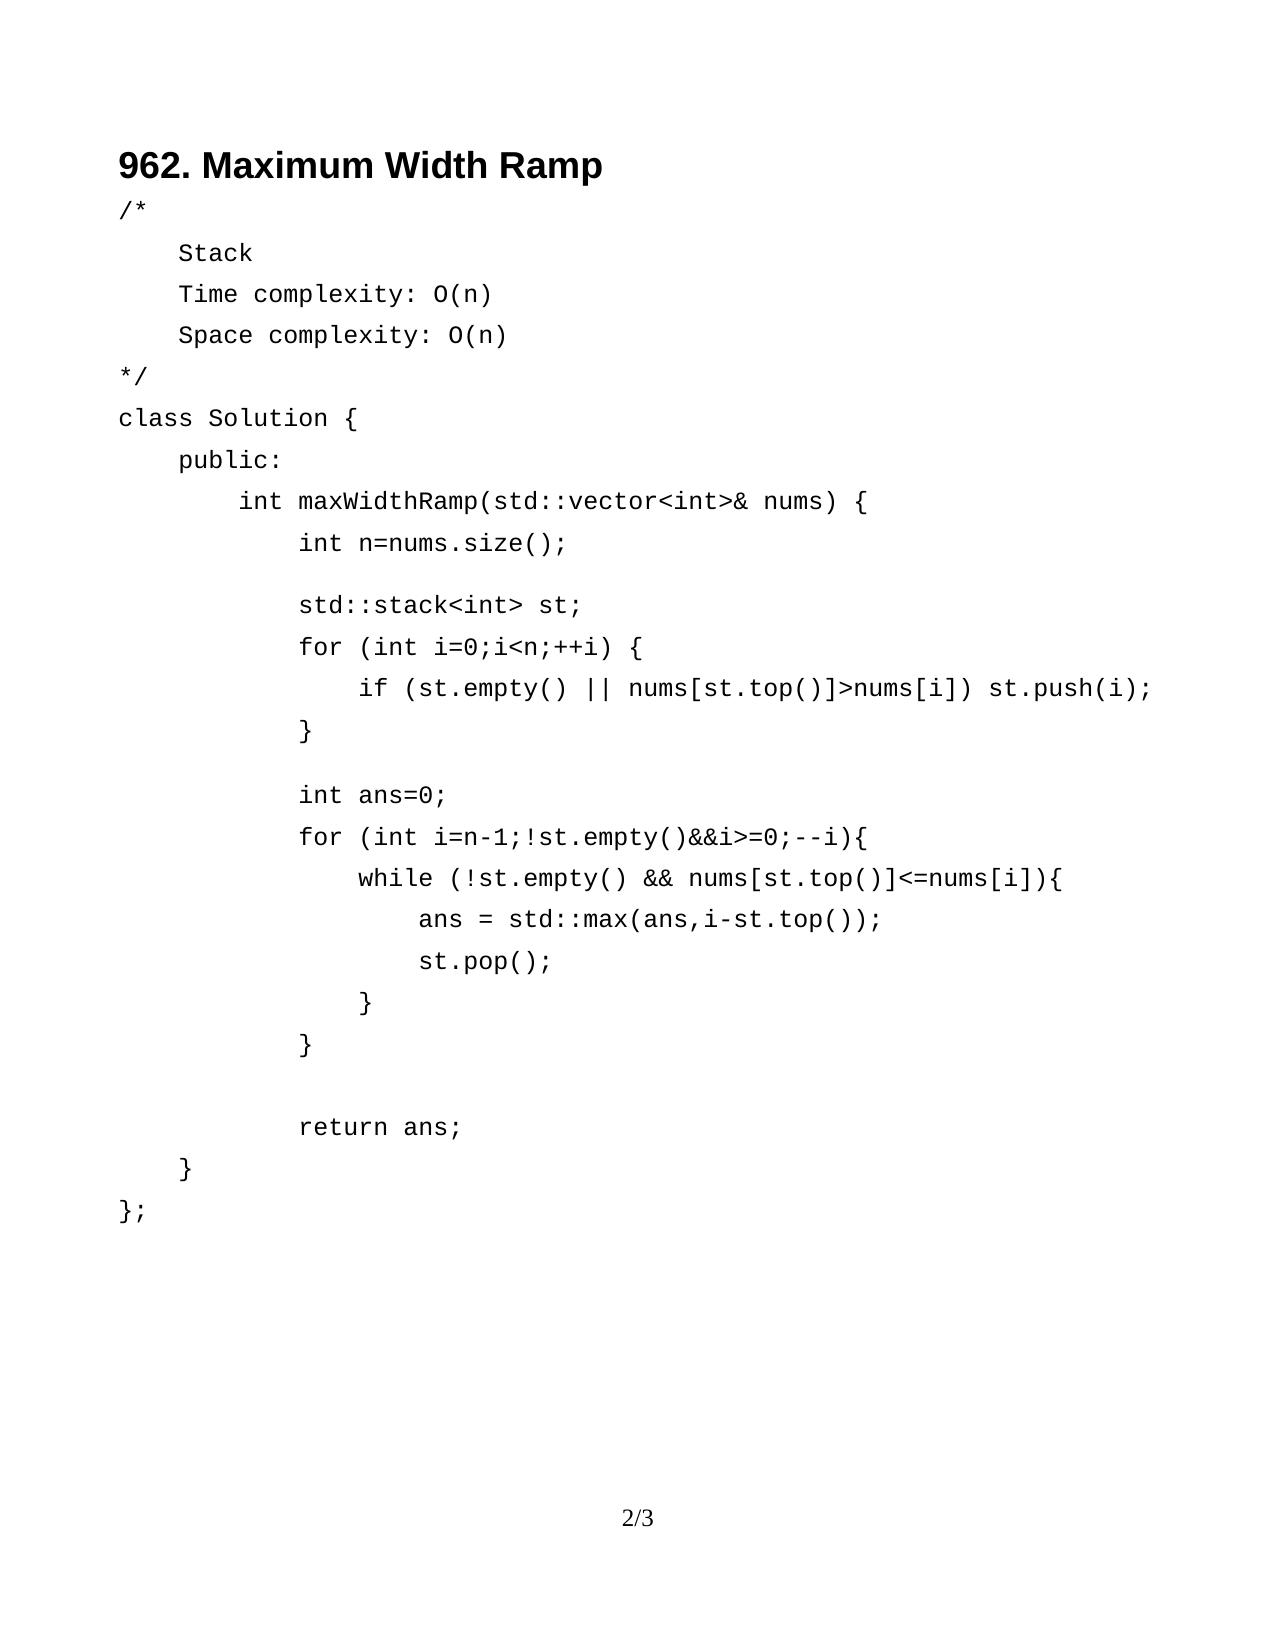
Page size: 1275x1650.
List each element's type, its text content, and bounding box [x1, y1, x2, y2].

text return ans; [118, 1114, 1157, 1143]
text }; [118, 1197, 1157, 1226]
text } [118, 1031, 1157, 1060]
text st.pop(); [118, 948, 1157, 977]
text if (st.empty() || nums[st.top()]>nums[i]) st.push(i); [118, 676, 1157, 704]
text Space complexity: O(n) [118, 323, 1157, 351]
text std::stack<int> st; [118, 593, 1157, 621]
text int n=nums.size(); [118, 530, 1157, 559]
text Stack [118, 240, 1157, 268]
text for (int i=0;i<n;++i) { [118, 634, 1157, 663]
text for (int i=n-1;!st.empty()&&i>=0;--i){ [118, 824, 1157, 852]
text while (!st.empty() && nums[st.top()]<=nums[i]){ [118, 866, 1157, 894]
subtitle 962. Maximum Width Ramp [118, 143, 1157, 186]
text Time complexity: O(n) [118, 282, 1157, 310]
text /* [118, 199, 1157, 227]
text } [118, 1156, 1157, 1184]
text class Solution { [118, 406, 1157, 434]
text public: [118, 447, 1157, 476]
text } [118, 990, 1157, 1018]
text } [118, 717, 1157, 746]
text */ [118, 364, 1157, 393]
text int maxWidthRamp(std::vector<int>& nums) { [118, 489, 1157, 517]
text ans = std::max(ans,i-st.top()); [118, 907, 1157, 935]
text int ans=0; [118, 783, 1157, 811]
